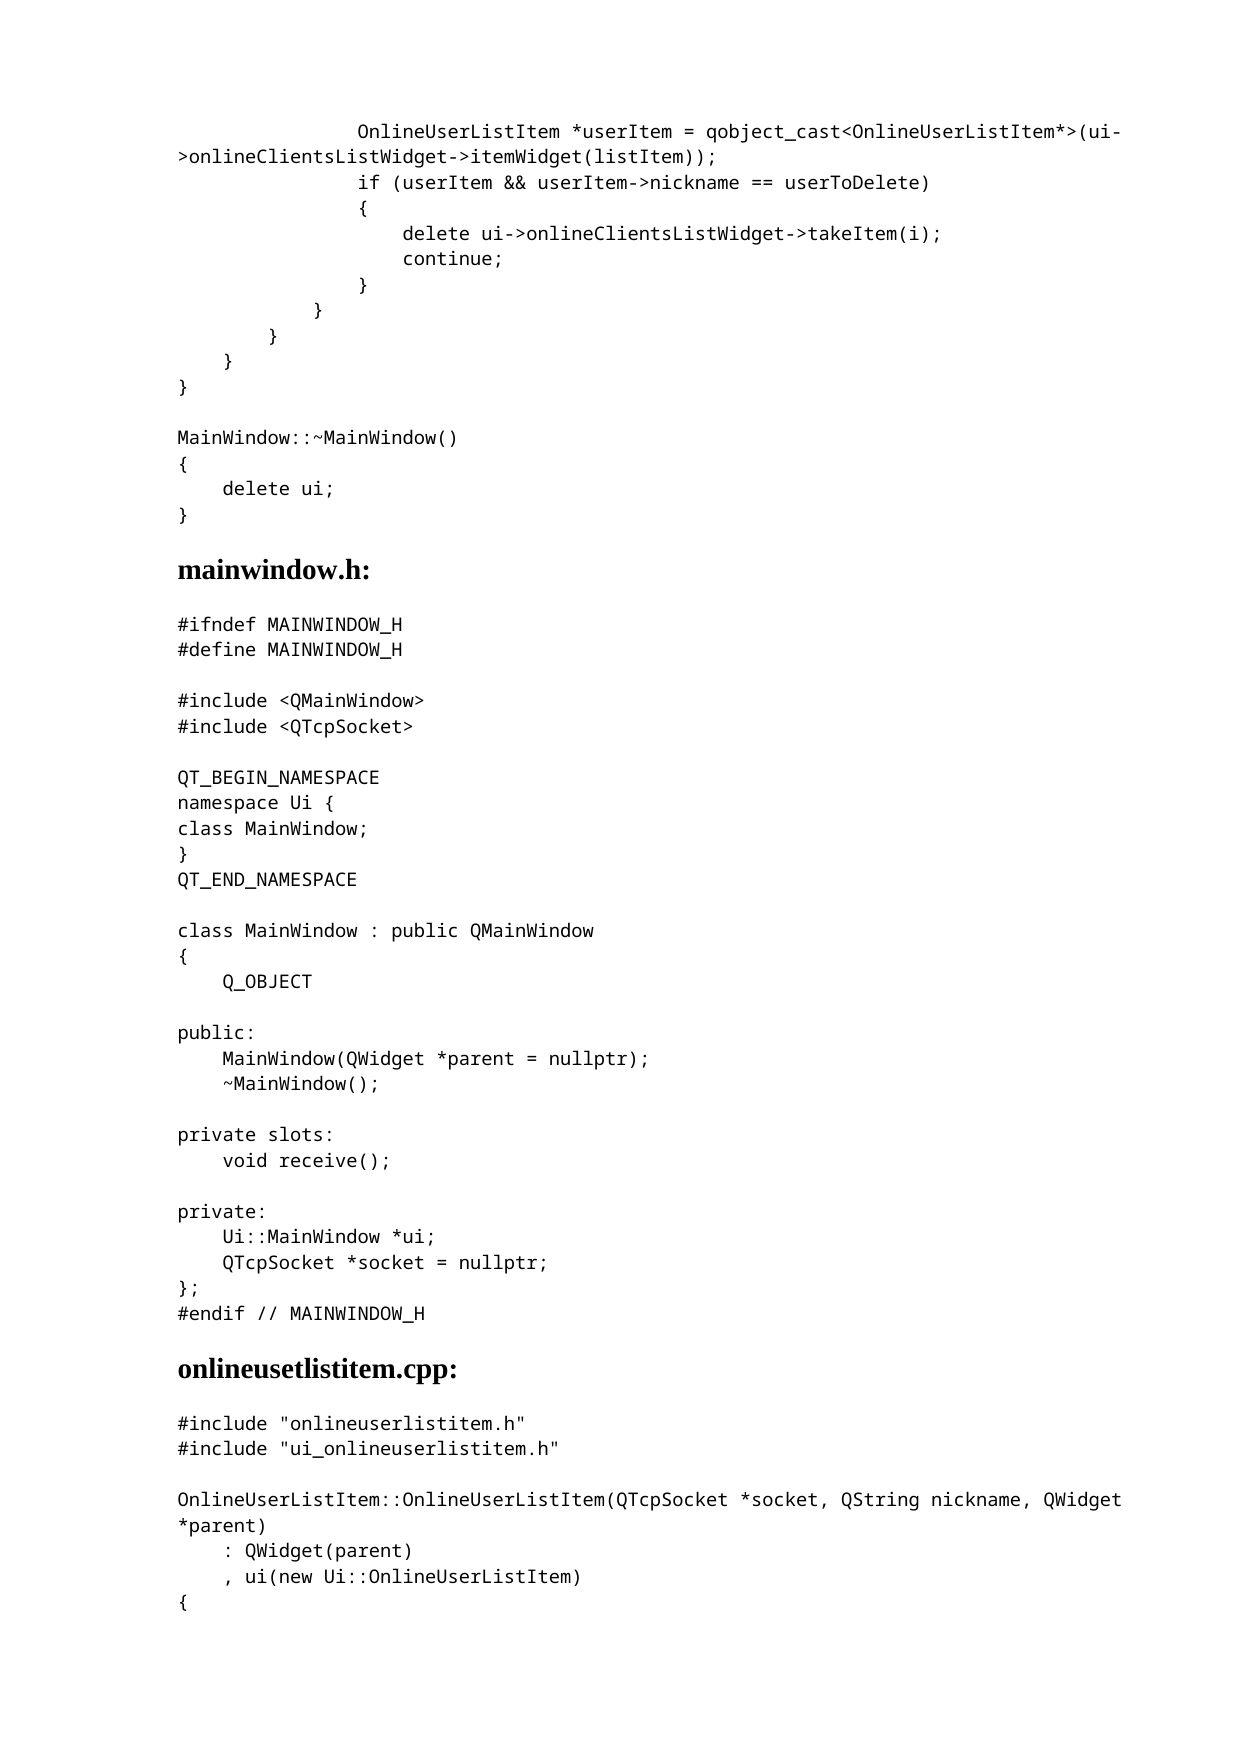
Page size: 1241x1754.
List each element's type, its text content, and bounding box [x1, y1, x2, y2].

text { [177, 195, 1152, 220]
text Q_OBJECT [177, 968, 1152, 994]
text delete ui; [177, 475, 1152, 501]
text QT_BEGIN_NAMESPACE [177, 764, 1152, 790]
text #include "onlineuserlistitem.h" [177, 1410, 1152, 1436]
text } [177, 501, 1152, 526]
text Ui::MainWindow *ui; [177, 1223, 1152, 1249]
text MainWindow(QWidget *parent = nullptr); [177, 1045, 1152, 1070]
text } [177, 348, 1152, 373]
text if (userItem && userItem->nickname == userToDelete) [177, 169, 1152, 195]
text class MainWindow : public QMainWindow [177, 917, 1152, 943]
text delete ui->onlineClientsListWidget->takeItem(i); [177, 220, 1152, 246]
text class MainWindow; [177, 815, 1152, 841]
text void receive(); [177, 1147, 1152, 1172]
text OnlineUserListItem::OnlineUserListItem(QTcpSocket *socket, QString nickname, QWidget *parent) [177, 1487, 1152, 1538]
text onlineusetlistitem.cpp: [177, 1351, 1152, 1385]
text QT_END_NAMESPACE [177, 866, 1152, 892]
text continue; [177, 246, 1152, 271]
text } [177, 297, 1152, 322]
text #include <QTcpSocket> [177, 713, 1152, 739]
text mainwindow.h: [177, 552, 1152, 586]
text #ifndef MAINWINDOW_H [177, 611, 1152, 637]
text private: [177, 1198, 1152, 1223]
text } [177, 271, 1152, 297]
text }; [177, 1274, 1152, 1300]
text { [177, 943, 1152, 968]
text } [177, 373, 1152, 399]
text #endif // MAINWINDOW_H [177, 1300, 1152, 1326]
text ~MainWindow(); [177, 1070, 1152, 1096]
text { [177, 450, 1152, 475]
text : QWidget(parent) [177, 1538, 1152, 1563]
text public: [177, 1019, 1152, 1045]
text OnlineUserListItem *userItem = qobject_cast<OnlineUserListItem*>(ui->onlineClientsListWidget->itemWidget(listItem)); [177, 118, 1152, 169]
text } [177, 322, 1152, 348]
text { [177, 1589, 1152, 1614]
text MainWindow::~MainWindow() [177, 424, 1152, 450]
text #define MAINWINDOW_H [177, 637, 1152, 662]
text private slots: [177, 1121, 1152, 1147]
text #include <QMainWindow> [177, 688, 1152, 713]
text #include "ui_onlineuserlistitem.h" [177, 1436, 1152, 1461]
text , ui(new Ui::OnlineUserListItem) [177, 1563, 1152, 1589]
text namespace Ui { [177, 790, 1152, 815]
text QTcpSocket *socket = nullptr; [177, 1249, 1152, 1274]
text } [177, 841, 1152, 866]
